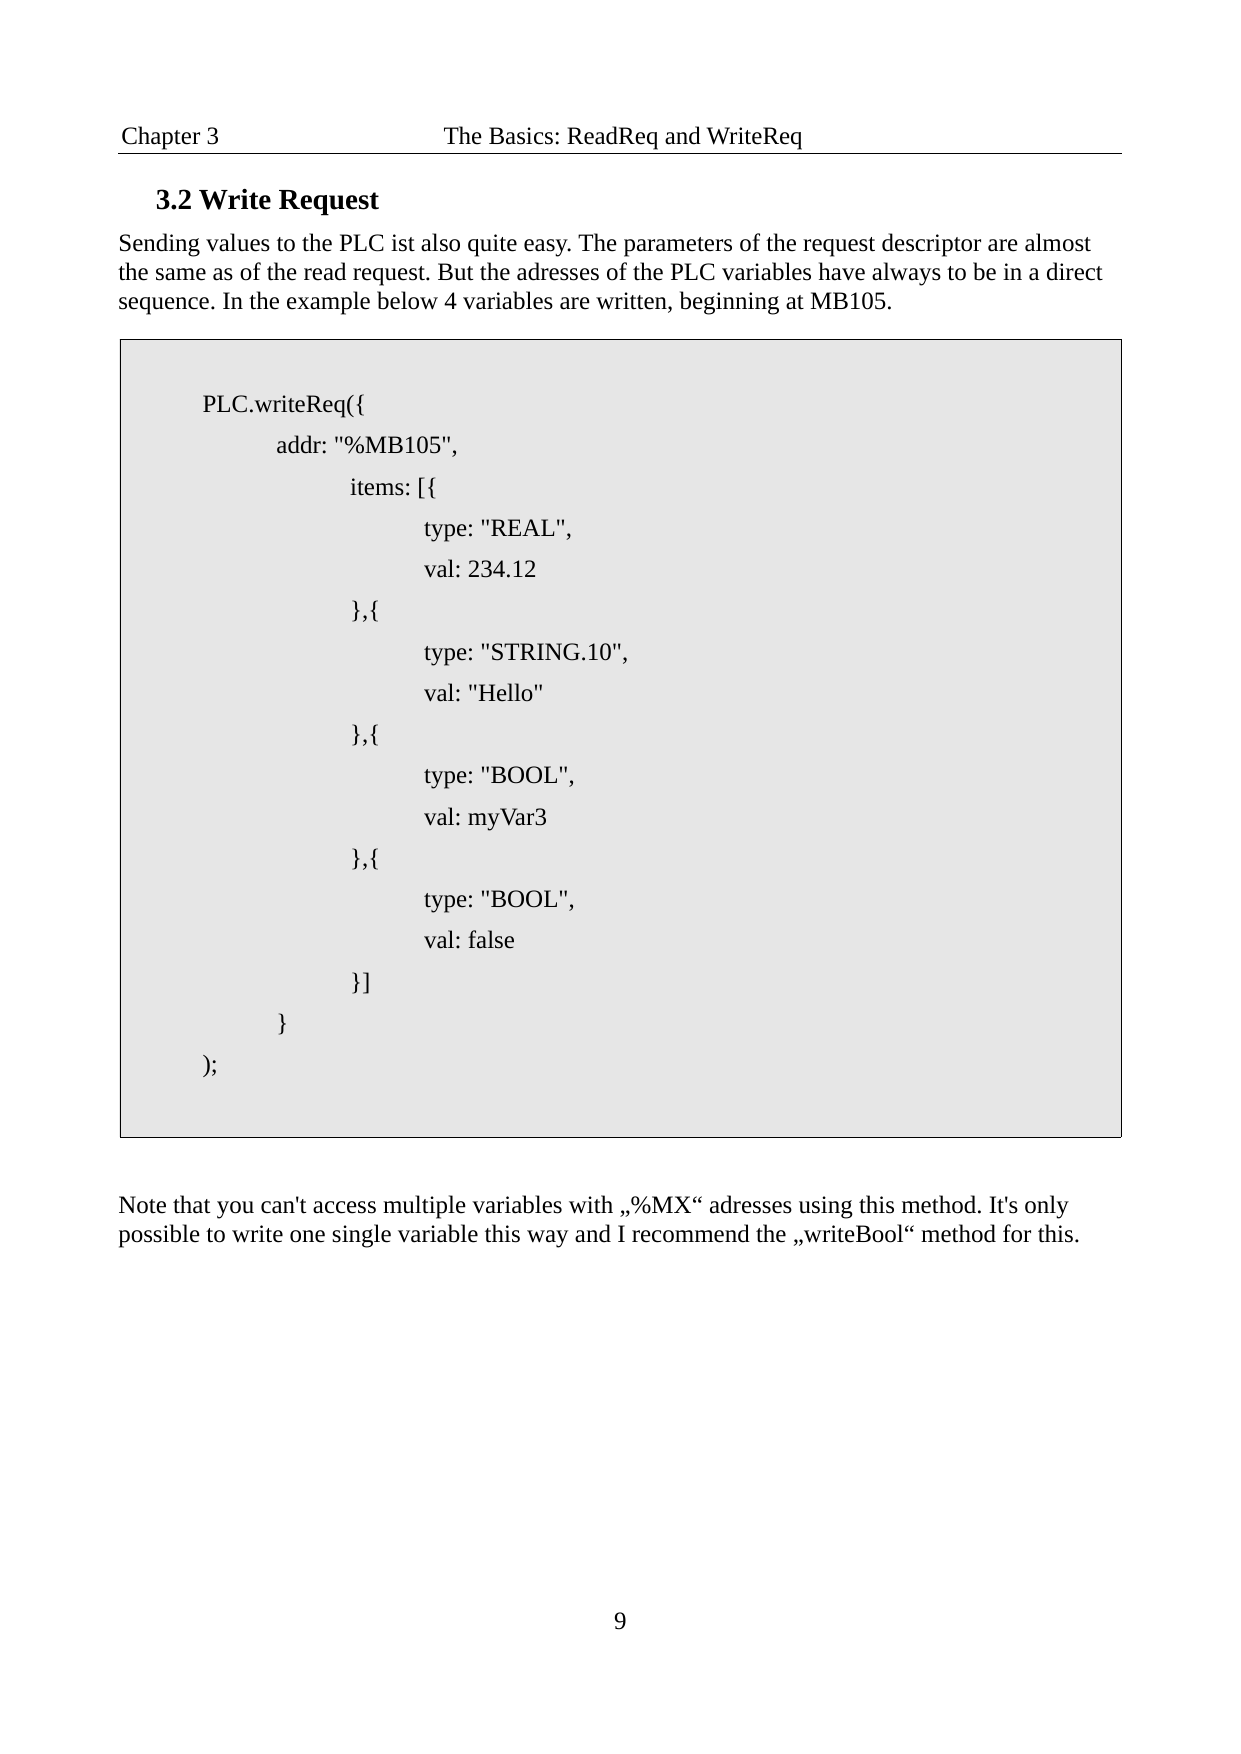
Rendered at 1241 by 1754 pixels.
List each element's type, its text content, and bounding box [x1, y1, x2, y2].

text type: "STRING.10", [128, 637, 1112, 665]
text val: false [128, 925, 1112, 954]
text Sending values to the PLC ist also quite easy. The parameters of the request descriptor are almost the same as of the read request. But the adresses of the PLC variables have always to be in a direct sequence. In the example below 4 variables are written, beginning at MB105. [118, 228, 1122, 314]
text type: "BOOL", [128, 760, 1112, 789]
text val: myVar3 [128, 802, 1112, 830]
text },{ [128, 843, 1112, 872]
text val: 234.12 [128, 554, 1112, 583]
text }] [128, 967, 1112, 995]
text Note that you can't access multiple variables with „%MX“ adresses using this method. It's only possible to write one single variable this way and I recommend the „writeBool“ method for this. [118, 1190, 1122, 1247]
text type: "REAL", [128, 513, 1112, 542]
text items: [{ [128, 472, 1112, 500]
subtitle 3.2 Write Request [156, 182, 1122, 216]
text addr: "%MB105", [128, 430, 1112, 459]
text } [128, 1008, 1112, 1037]
text PLC.writeReq({ [128, 389, 1112, 418]
text val: "Hello" [128, 678, 1112, 707]
text type: "BOOL", [128, 884, 1112, 913]
text },{ [128, 719, 1112, 748]
text ); [128, 1049, 1112, 1078]
text },{ [128, 595, 1112, 624]
